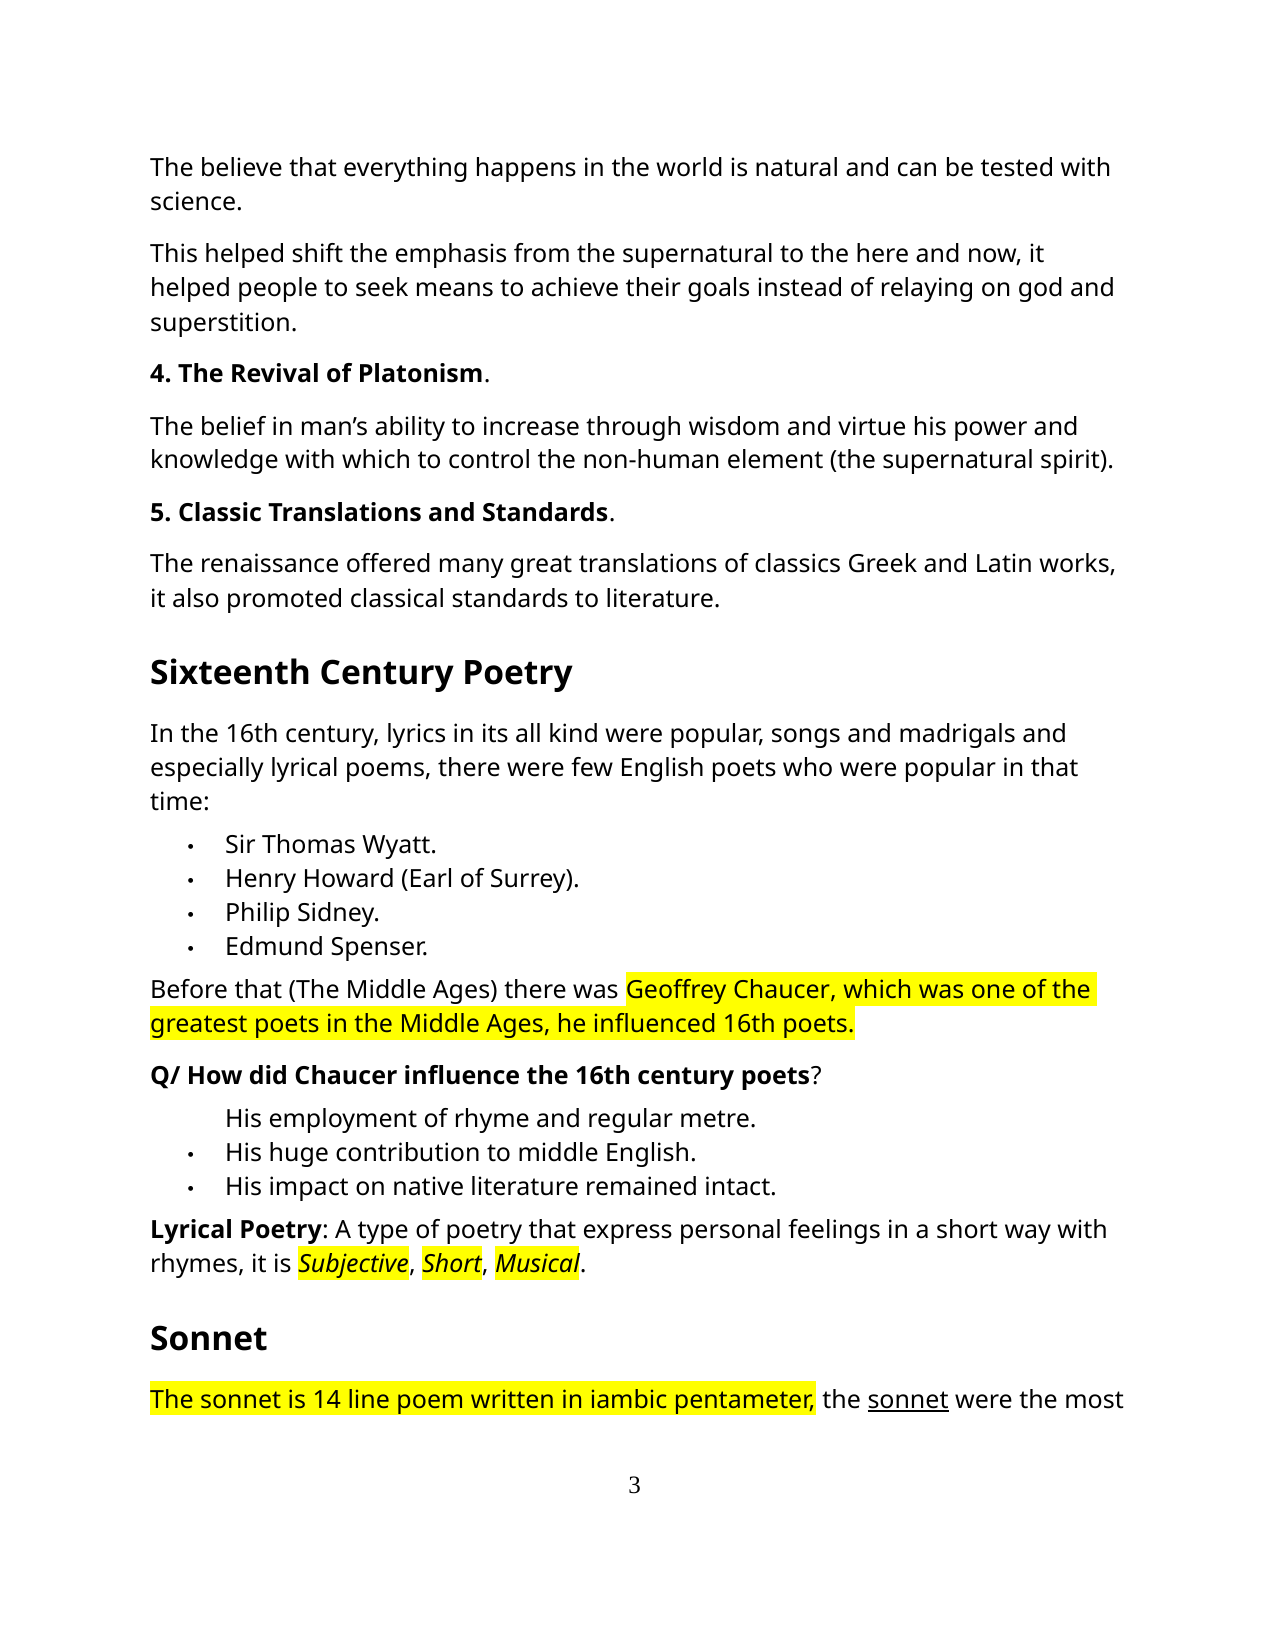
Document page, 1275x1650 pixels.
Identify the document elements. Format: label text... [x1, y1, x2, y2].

subtitle Sonnet [150, 1314, 1125, 1360]
text Q/ How did Chaucer influence the 16th century poets? [150, 1058, 1125, 1092]
list Sir Thomas Wyatt. [187, 827, 1125, 861]
text Before that (The Middle Ages) there was Geoffrey Chaucer, which was one of the greatest poets in the Middle Ages, he influenced 16th poets. [150, 972, 1125, 1040]
text The belief in man’s ability to increase through wisdom and virtue his power and knowledge with which to control the non-human element (the supernatural spirit). [150, 408, 1125, 476]
list Philip Sidney. [187, 895, 1125, 929]
list Edmund Spenser. [187, 929, 1125, 963]
text In the 16th century, lyrics in its all kind were popular, songs and madrigals and especially lyrical poems, there were few English poets who were popular in that time: [150, 715, 1125, 818]
text This helped shift the emphasis from the supernatural to the here and now, it helped people to seek means to achieve their goals instead of relaying on god and superstition. [150, 236, 1125, 338]
text The believe that everything happens in the world is natural and can be tested with science. [150, 150, 1125, 218]
list His employment of rhyme and regular metre. [187, 1101, 1125, 1135]
text The sonnet is 14 line poem written in iambic pentameter, the sonnet were the most [150, 1381, 1125, 1415]
subtitle Sixteenth Century Poetry [150, 648, 1125, 694]
text 5. Classic Translations and Standards. [150, 494, 1125, 528]
text The renaissance offered many great translations of classics Greek and Latin works, it also promoted classical standards to literature. [150, 546, 1125, 614]
list His impact on native literature remained intact. [187, 1169, 1125, 1203]
text 4. The Revival of Platonism. [150, 356, 1125, 390]
text Lyrical Poetry: A type of poetry that express personal feelings in a short way with rhymes, it is Subjective, Short, Musical. [150, 1212, 1125, 1280]
list Henry Howard (Earl of Surrey). [187, 861, 1125, 895]
list His huge contribution to middle English. [187, 1135, 1125, 1169]
